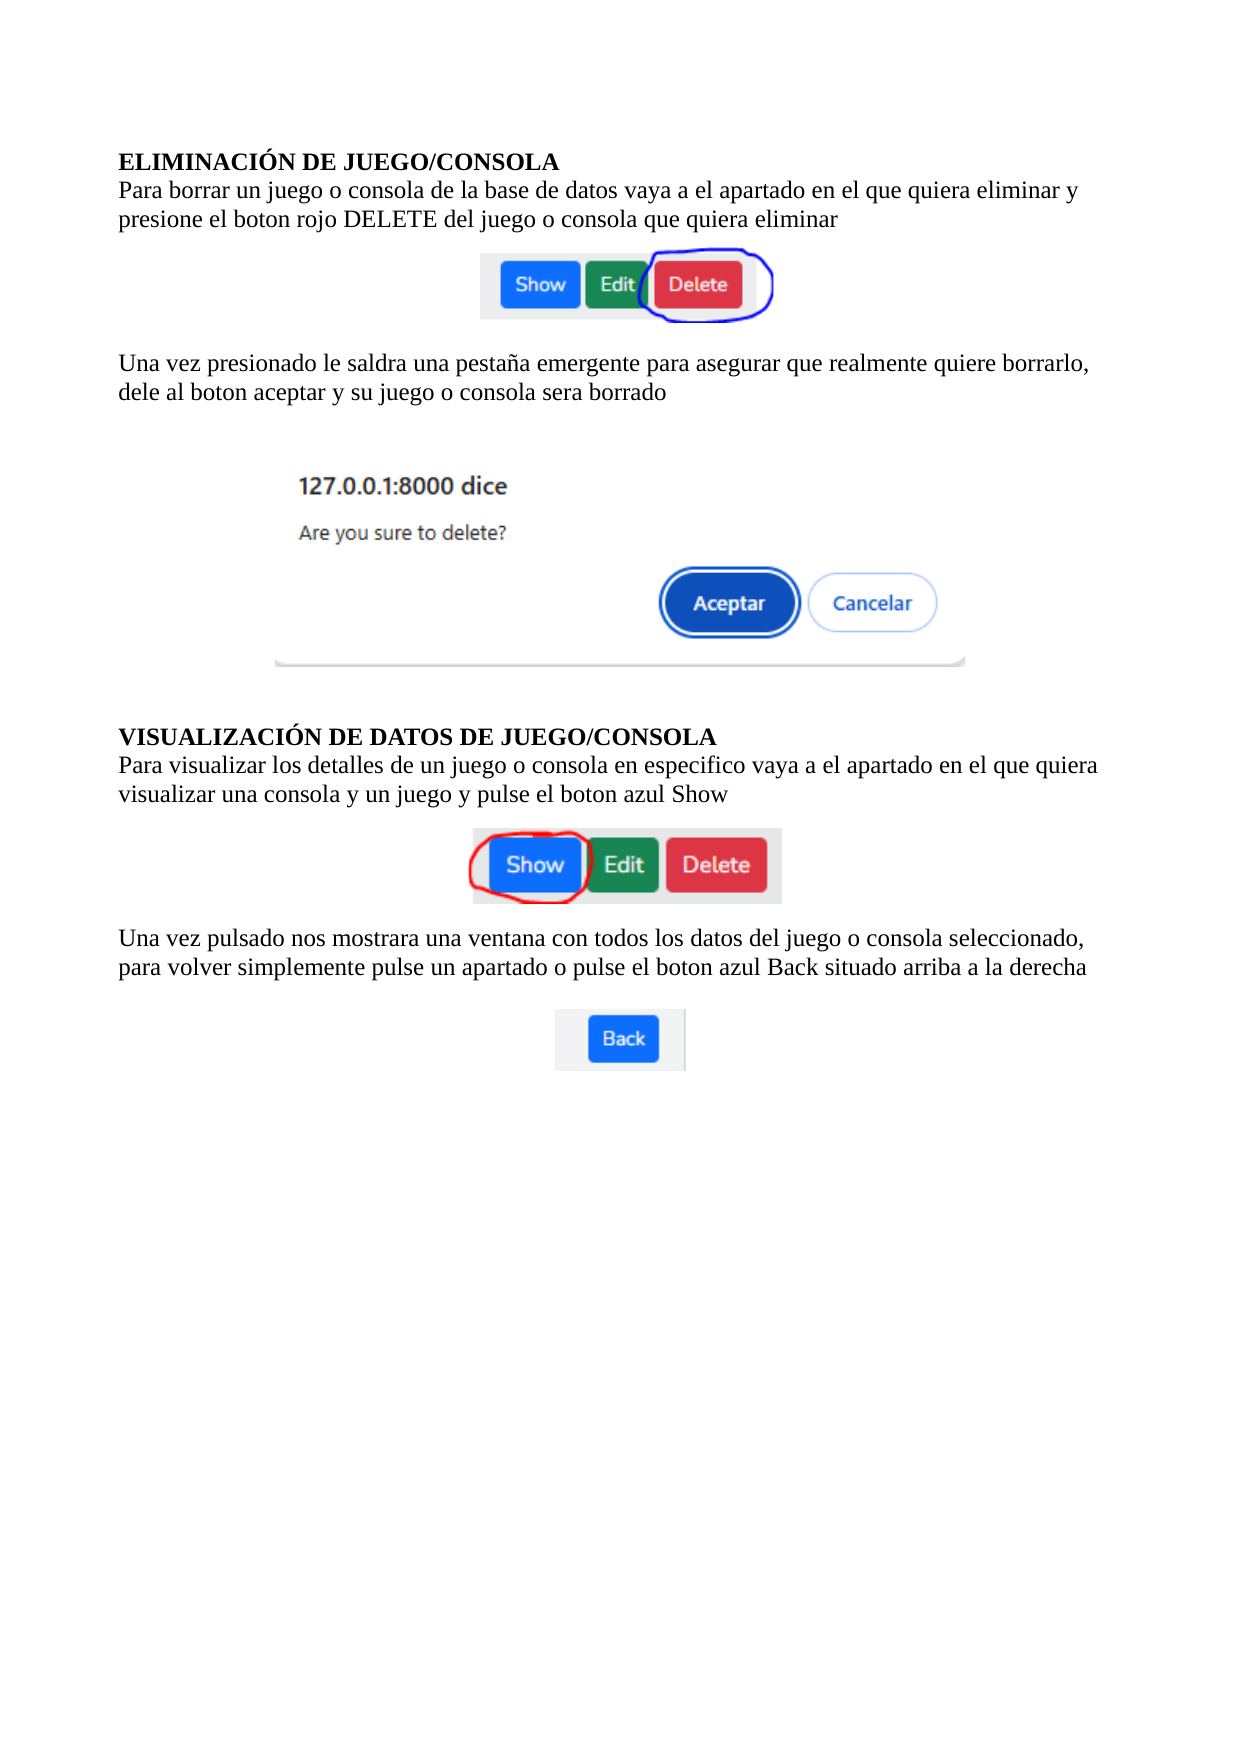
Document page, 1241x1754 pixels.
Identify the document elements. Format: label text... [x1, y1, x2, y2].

text VISUALIZACIÓN DE DATOS DE JUEGO/CONSOLA [118, 722, 1122, 751]
text Una vez pulsado nos mostrara una ventana con todos los datos del juego o consola seleccionado, para volver simplemente pulse un apartado o pulse el boton azul Back situado arriba a la derecha [118, 923, 1122, 981]
text ELIMINACIÓN DE JUEGO/CONSOLA [118, 147, 1122, 176]
picture [554, 1009, 686, 1071]
picture [274, 443, 966, 667]
text Para visualizar los detalles de un juego o consola en especifico vaya a el apartado en el que quiera visualizar una consola y un juego y pulse el boton azul Show [118, 751, 1122, 808]
picture [479, 247, 774, 323]
picture [468, 828, 782, 904]
text Para borrar un juego o consola de la base de datos vaya a el apartado en el que quiera eliminar y presione el boton rojo DELETE del juego o consola que quiera eliminar [118, 176, 1122, 233]
text Una vez presionado le saldra una pestaña emergente para asegurar que realmente quiere borrarlo, dele al boton aceptar y su juego o consola sera borrado [118, 348, 1122, 406]
